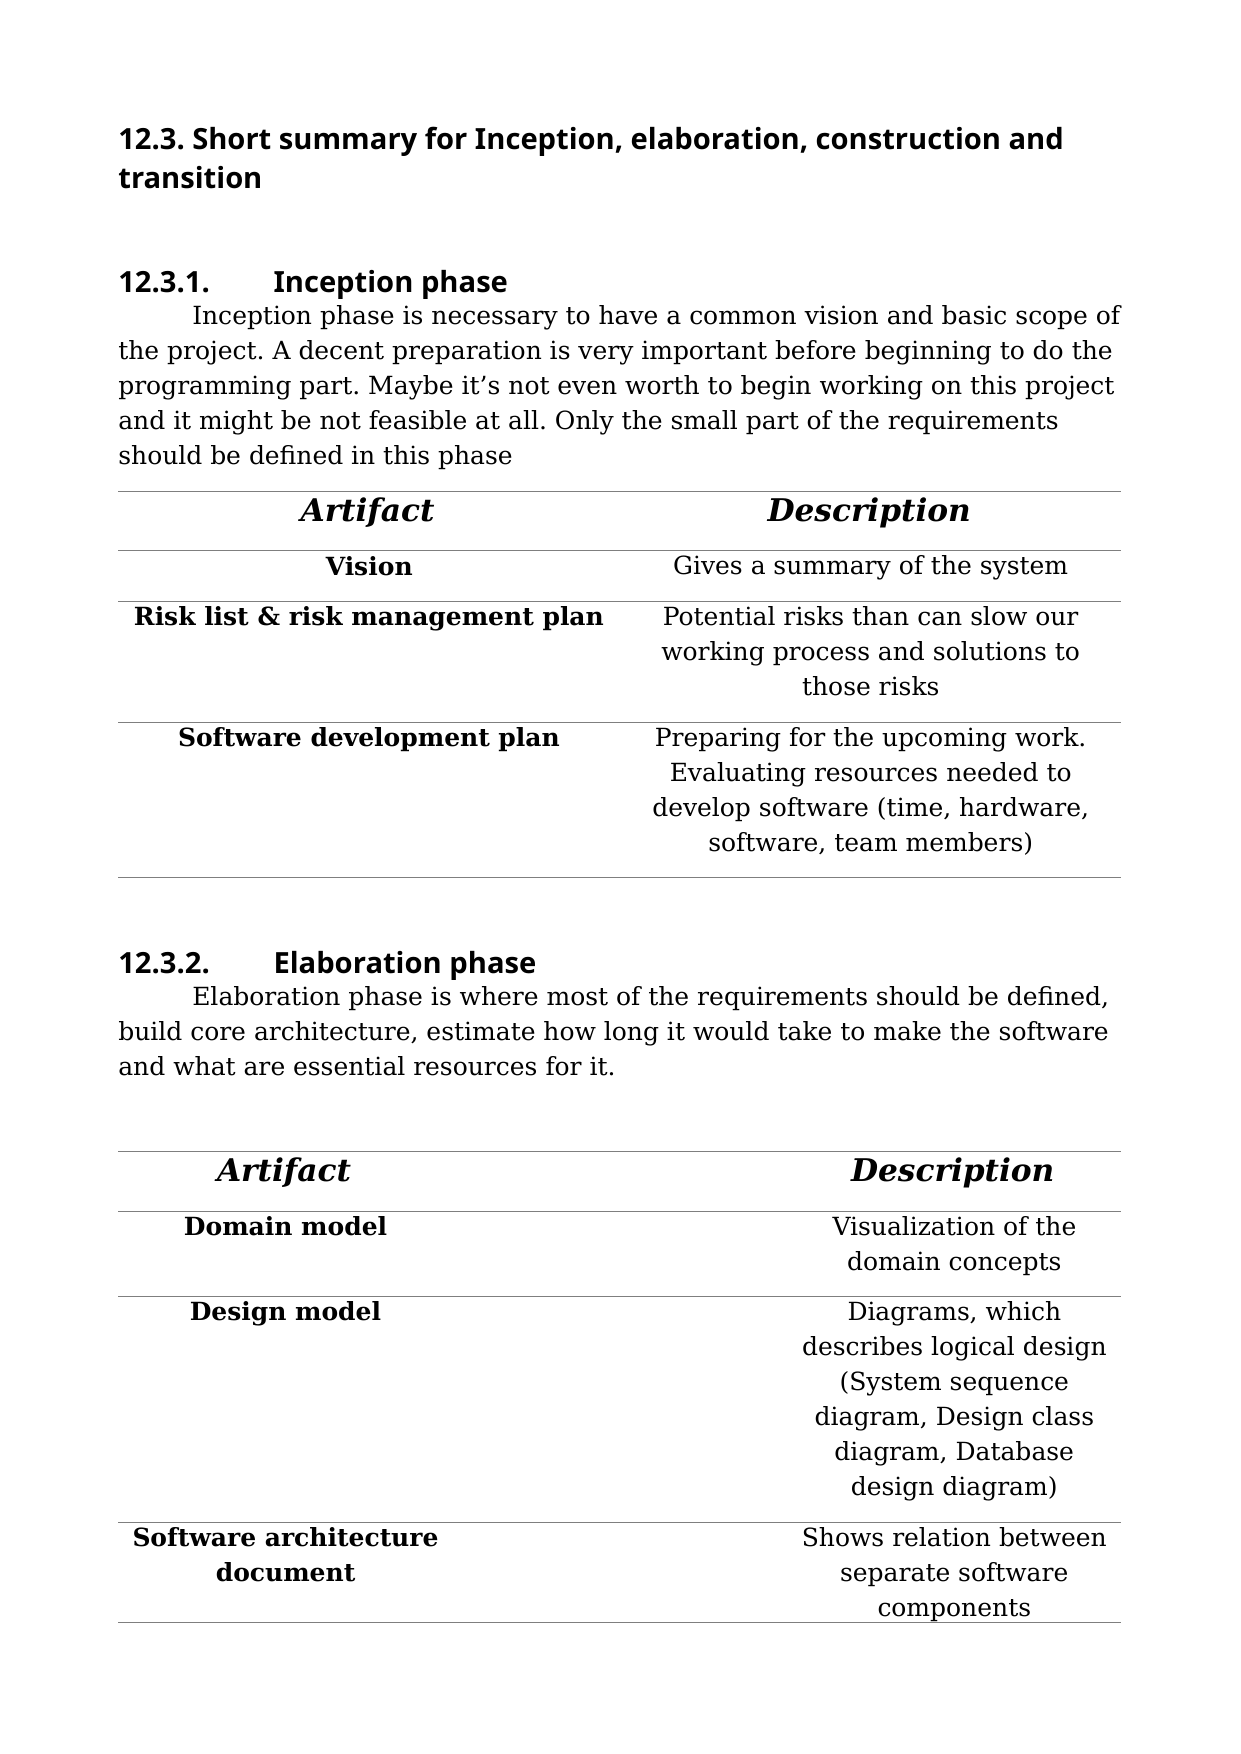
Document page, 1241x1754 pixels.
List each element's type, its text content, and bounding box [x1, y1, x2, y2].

table_cell Shows relation between separate software components [787, 1523, 1121, 1622]
table_cell Domain model [118, 1212, 452, 1296]
text Elaboration phase is where most of the requirements should be defined, build core architecture, estimate how long it would take to make the software and what are essential resources for it. [118, 982, 1122, 1081]
table_cell [453, 1297, 787, 1522]
table_header Artifact [118, 492, 620, 550]
subtitle Inception phase [118, 262, 1122, 301]
table_cell Gives a summary of the system [620, 551, 1121, 601]
table_cell Software architecture document [118, 1523, 452, 1622]
table_cell Diagrams, which describes logical design (System sequence diagram, Design class diagram, Database design diagram) [787, 1297, 1121, 1522]
subtitle Short summary for Inception, elaboration, construction and transition [118, 118, 1122, 197]
table_cell Vision [118, 551, 620, 601]
table_header Description [787, 1152, 1121, 1211]
table_cell Software development plan [118, 723, 620, 877]
table_header [453, 1152, 787, 1211]
table_cell Potential risks than can slow our working process and solutions to those risks [620, 602, 1121, 722]
subtitle Elaboration phase [118, 942, 1122, 982]
table_cell Preparing for the upcoming work. Evaluating resources needed to develop software (time, hardware, software, team members) [620, 723, 1121, 877]
text Inception phase is necessary to have a common vision and basic scope of the project. A decent preparation is very important before beginning to do the programming part. Maybe it’s not even worth to begin working on this project and it might be not feasible at all. Only the small part of the requirements should be defined in this phase [118, 301, 1122, 471]
table_cell [453, 1523, 787, 1622]
table_cell Visualization of the domain concepts [787, 1212, 1121, 1296]
table_cell [453, 1212, 787, 1296]
table_header Artifact [118, 1152, 452, 1211]
table_cell Design model [118, 1297, 452, 1522]
table_header Description [620, 492, 1121, 550]
table_cell Risk list & risk management plan [118, 602, 620, 722]
